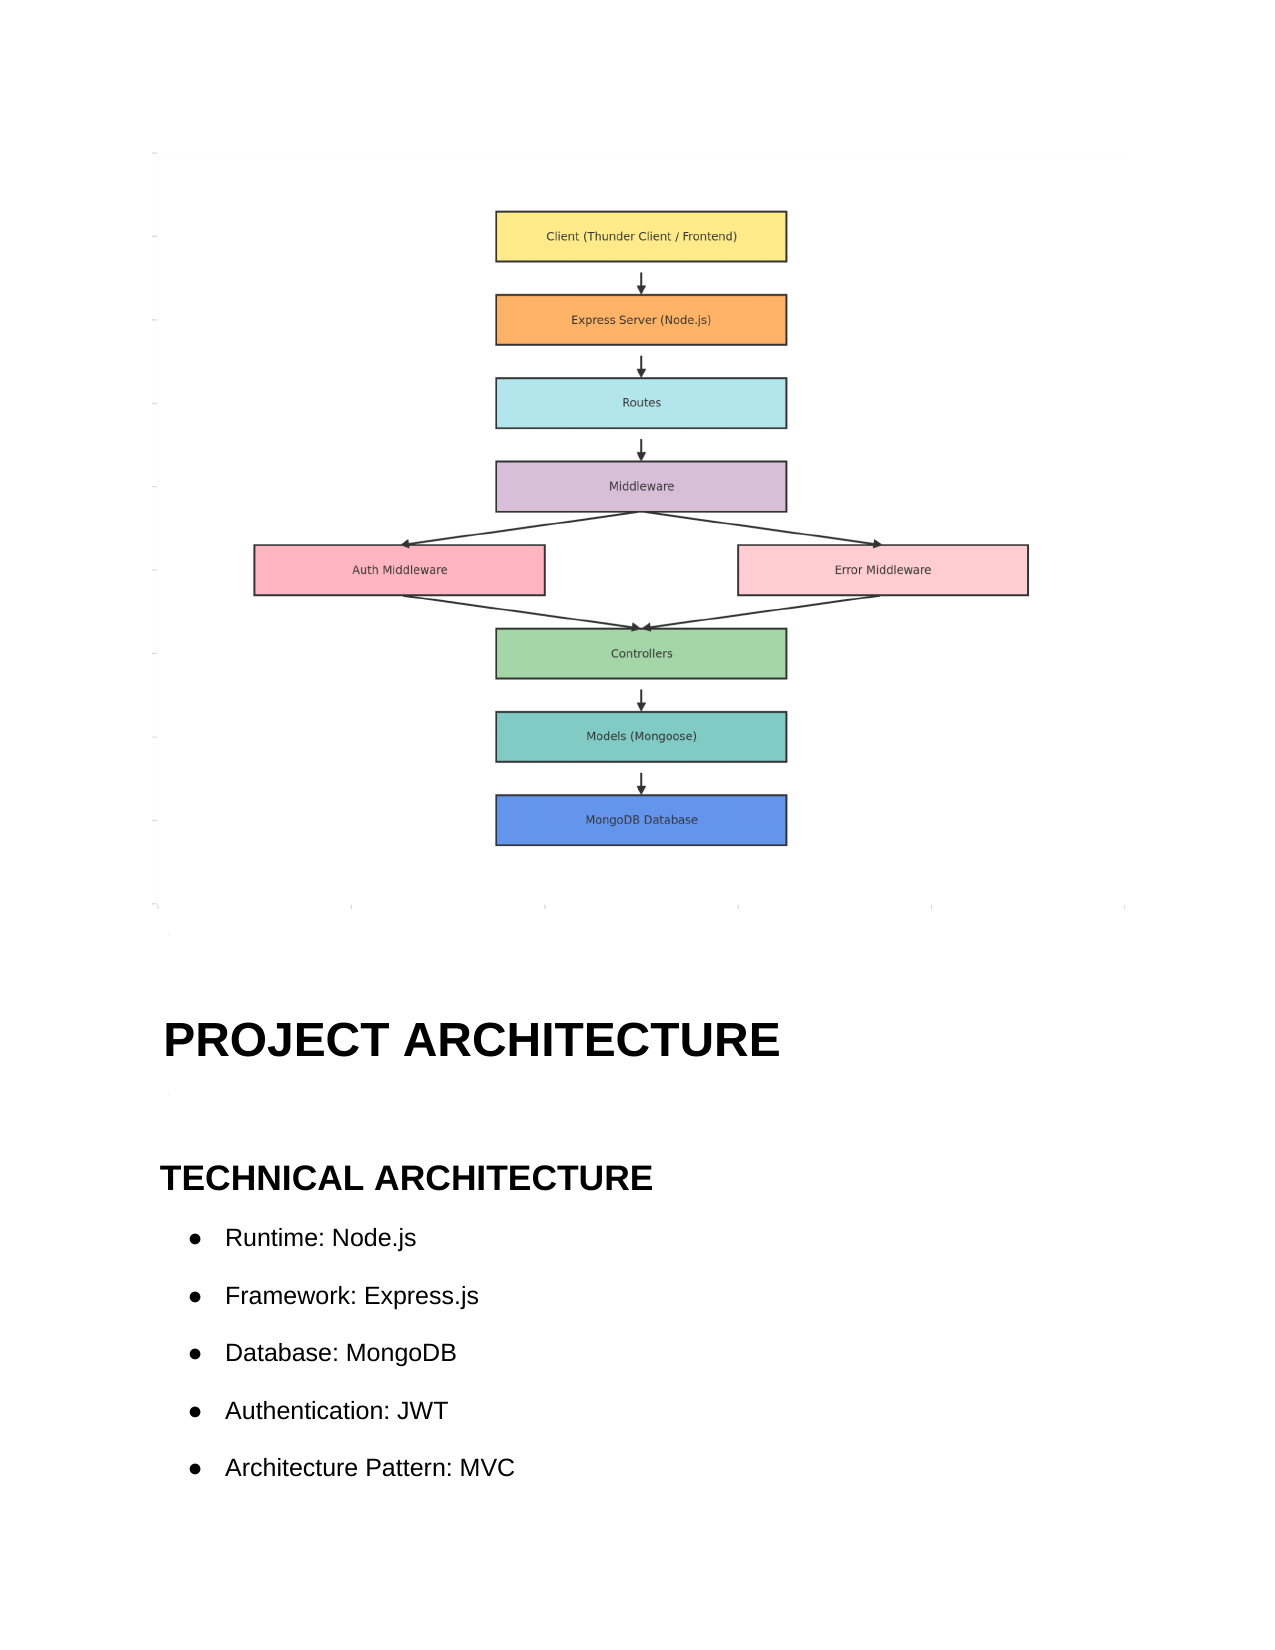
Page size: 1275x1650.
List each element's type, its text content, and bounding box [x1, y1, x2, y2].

list Authentication: JWT [187, 1396, 1125, 1453]
picture [150, 150, 1125, 909]
list Runtime: Node.js [187, 1223, 1125, 1281]
list Database: MongoDB [187, 1338, 1125, 1396]
subtitle PROJECT ARCHITECTURE [150, 1012, 1125, 1067]
subtitle TECHNICAL ARCHITECTURE [150, 1157, 1125, 1198]
list Framework: Express.js [187, 1281, 1125, 1338]
list Architecture Pattern: MVC [187, 1453, 1125, 1482]
